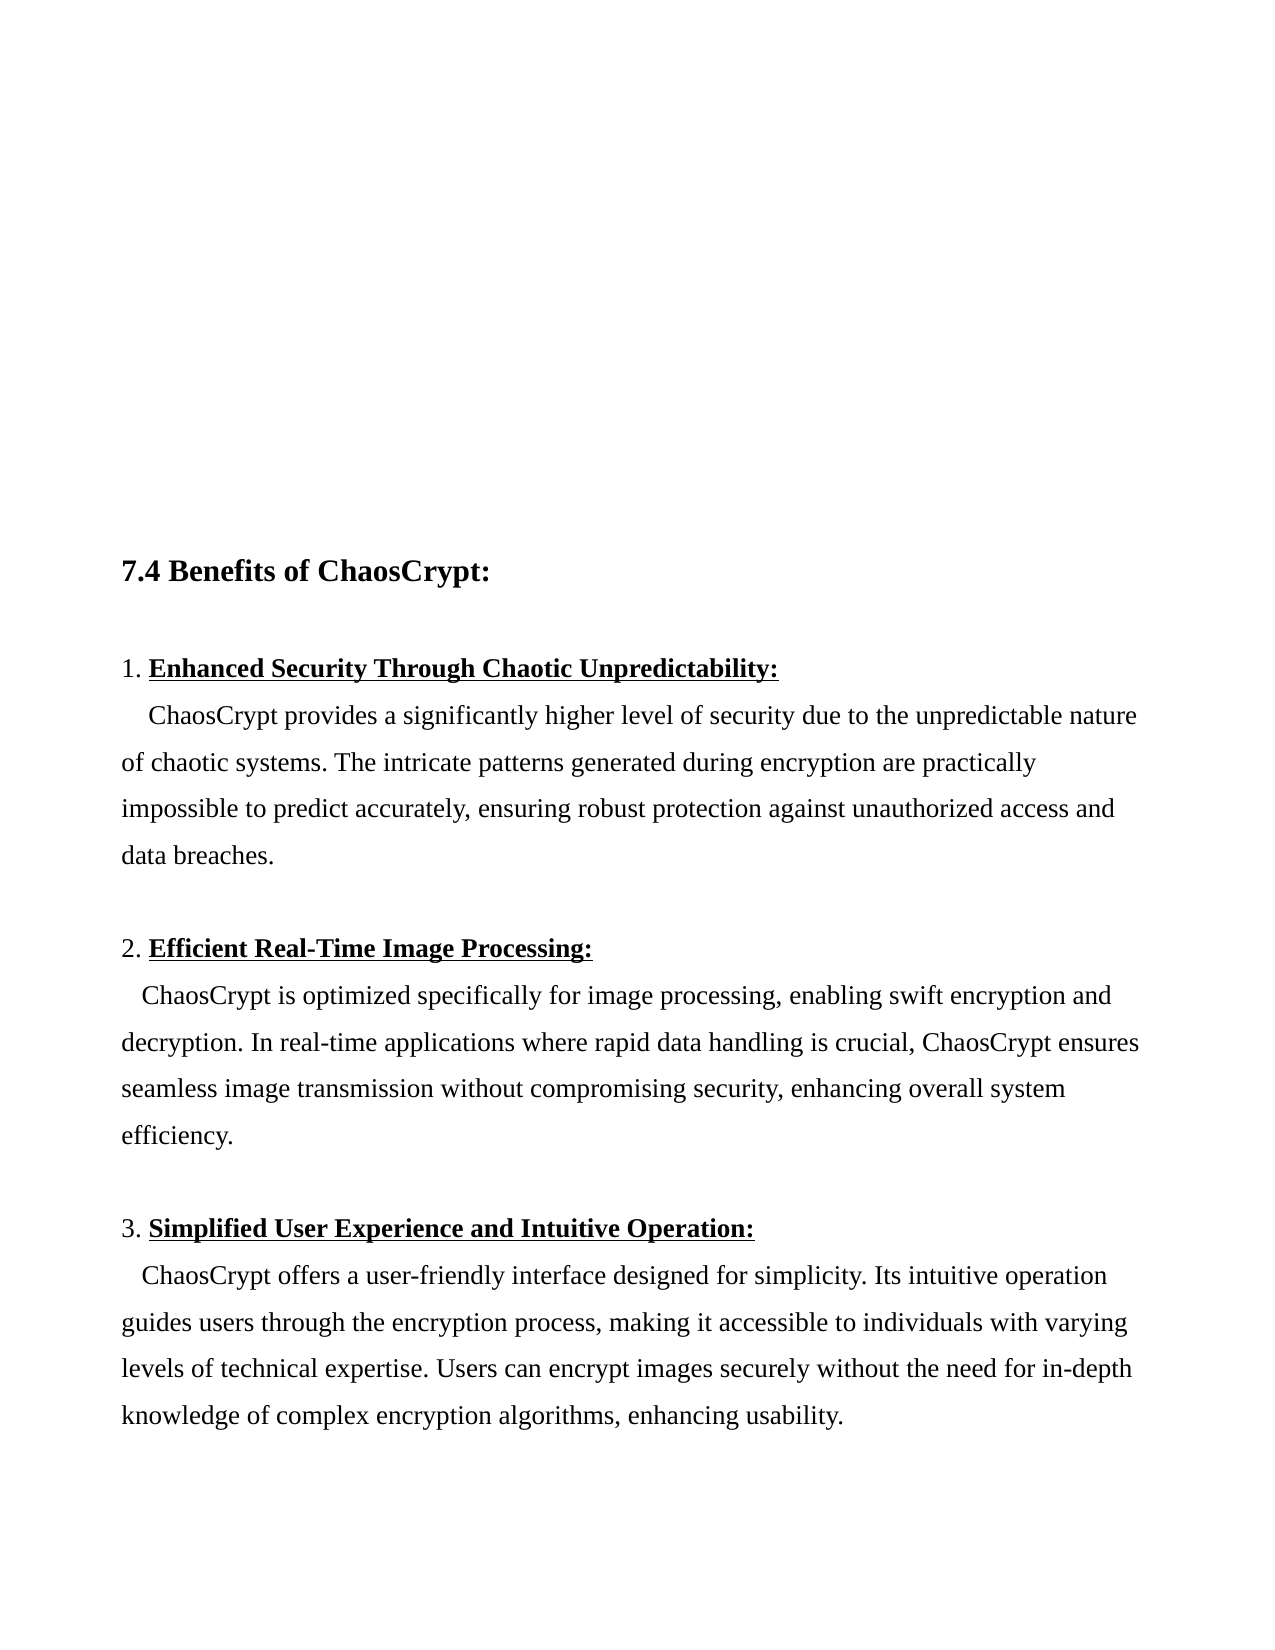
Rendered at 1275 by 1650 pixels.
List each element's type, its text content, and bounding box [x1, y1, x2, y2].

text ChaosCrypt provides a significantly higher level of security due to the unpredictable nature of chaotic systems. The intricate patterns generated during encryption are practically impossible to predict accurately, ensuring robust protection against unauthorized access and data breaches. [121, 699, 1154, 870]
text ChaosCrypt is optimized specifically for image processing, enabling swift encryption and decryption. In real-time applications where rapid data handling is crucial, ChaosCrypt ensures seamless image transmission without compromising security, enhancing overall system efficiency. [121, 979, 1154, 1150]
text ChaosCrypt offers a user-friendly interface designed for simplicity. Its intuitive operation guides users through the encryption process, making it accessible to individuals with varying levels of technical expertise. Users can encrypt images securely without the need for in-depth knowledge of complex encryption algorithms, enhancing usability. [121, 1259, 1154, 1430]
text 2. Efficient Real-Time Image Processing: [121, 932, 1154, 964]
text 3. Simplified User Experience and Intuitive Operation: [121, 1212, 1154, 1244]
text 7.4 Benefits of ChaosCrypt: [121, 552, 1154, 588]
text 1. Enhanced Security Through Chaotic Unpredictability: [121, 652, 1154, 684]
